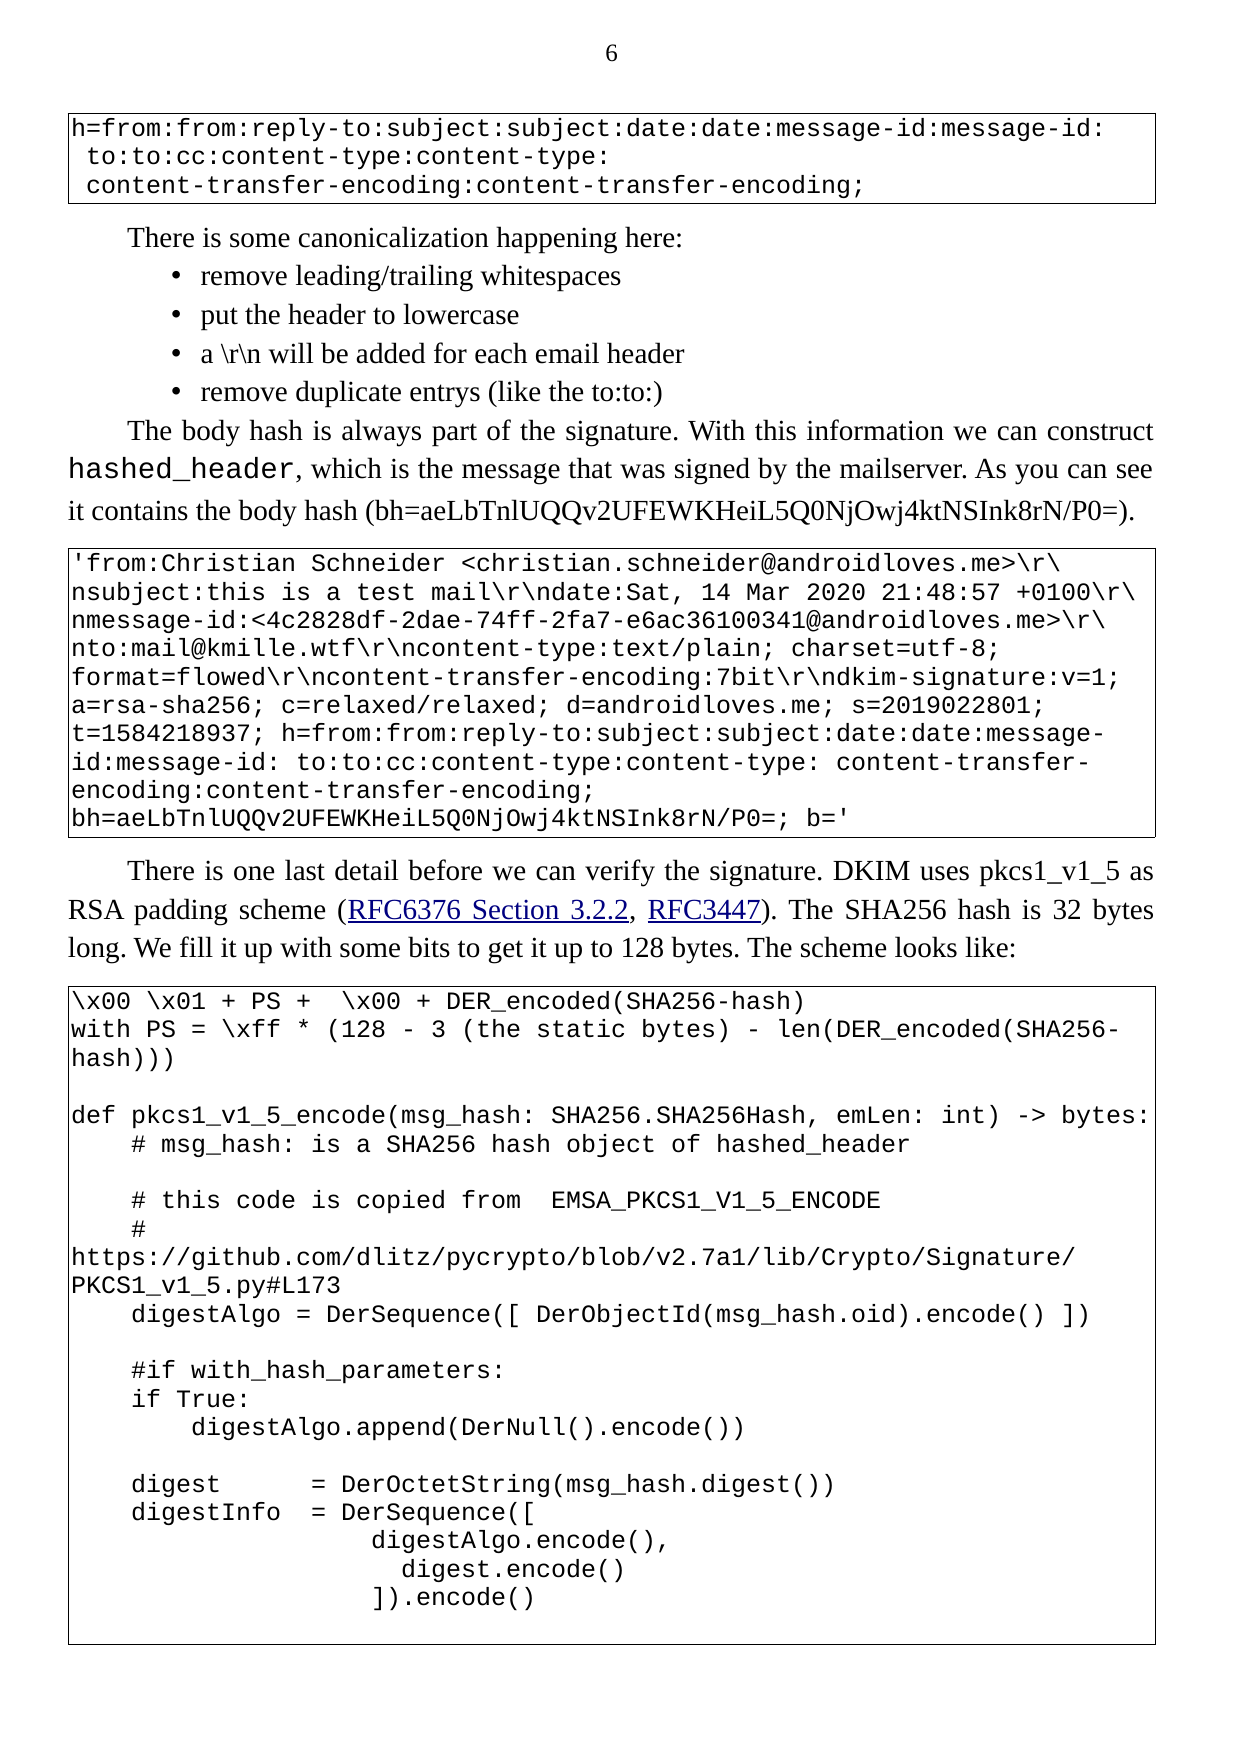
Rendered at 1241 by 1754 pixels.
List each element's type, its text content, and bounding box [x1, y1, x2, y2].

text with PS = \xff * (128 - 3 (the static bytes) - len(DER_encoded(SHA256-hash))) [69, 1014, 1155, 1074]
text digest = DerOctetString(msg_hash.digest()) [69, 1468, 1155, 1497]
text ]).encode() [69, 1582, 1155, 1613]
text digestAlgo = DerSequence([ DerObjectId(msg_hash.oid).encode() ]) [69, 1298, 1155, 1330]
text digestInfo = DerSequence([ [69, 1497, 1155, 1525]
list a \r\n will be added for each email header [112, 336, 1155, 369]
text h=from:from:reply-to:subject:subject:date:date:message-id:message-id: [69, 114, 1155, 141]
list remove duplicate entrys (like the to:to:) [112, 374, 1155, 408]
text # https://github.com/dlitz/pycrypto/blob/v2.7a1/lib/Crypto/Signature/PKCS1_v1_5.py#L173 [69, 1213, 1155, 1298]
text # msg_hash: is a SHA256 hash object of hashed_header [69, 1128, 1155, 1160]
text def pkcs1_v1_5_encode(msg_hash: SHA256.SHA256Hash, emLen: int) -> bytes: [69, 1100, 1155, 1128]
text # this code is copied from EMSA_PKCS1_V1_5_ENCODE [69, 1185, 1155, 1213]
list remove leading/trailing whitespaces [112, 258, 1155, 292]
text \x00 \x01 + PS + \x00 + DER_encoded(SHA256-hash) [69, 987, 1155, 1014]
text if True: [69, 1383, 1155, 1412]
text The body hash is always part of the signature. With this information we can construct hashed_header, which is the message that was signed by the mailserver. As you can see it contains the body hash (bh=aeLbTnlUQQv2UFEWKHeiL5Q0NjOwj4ktNSInk8rN/P0=). [68, 413, 1155, 526]
text There is some canonicalization happening here: [68, 220, 1155, 253]
list put the header to lowercase [112, 297, 1155, 331]
text content-transfer-encoding:content-transfer-encoding; [69, 169, 1155, 203]
text digestAlgo.append(DerNull().encode()) [69, 1412, 1155, 1443]
text There is one last detail before we can verify the signature. DKIM uses pkcs1_v1_5 as RSA padding scheme (RFC6376 Section 3.2.2, RFC3447). The SHA256 hash is 32 bytes long. We fill it up with some bits to get it up to 128 bytes. The scheme looks like: [68, 853, 1155, 964]
text digest.encode() [69, 1553, 1155, 1582]
text #if with_hash_parameters: [69, 1355, 1155, 1383]
text digestAlgo.encode(), [69, 1525, 1155, 1553]
text 'from:Christian Schneider <christian.schneider@androidloves.me>\r\nsubject:this is a test mail\r\ndate:Sat, 14 Mar 2020 21:48:57 +0100\r\nmessage-id:<4c2828df-2dae-74ff-2fa7-e6ac36100341@androidloves.me>\r\nto:mail@kmille.wtf\r\ncontent-type:text/plain; charset=utf-8; format=flowed\r\ncontent-transfer-encoding:7bit\r\ndkim-signature:v=1; a=rsa-sha256; c=relaxed/relaxed; d=androidloves.me; s=2019022801; t=1584218937; h=from:from:reply-to:subject:subject:date:date:message-id:message-id: to:to:cc:content-type:content-type: content-transfer-encoding:content-transfer-encoding; bh=aeLbTnlUQQv2UFEWKHeiL5Q0NjOwj4ktNSInk8rN/P0=; b=' [69, 549, 1155, 837]
text to:to:cc:content-type:content-type: [69, 141, 1155, 169]
